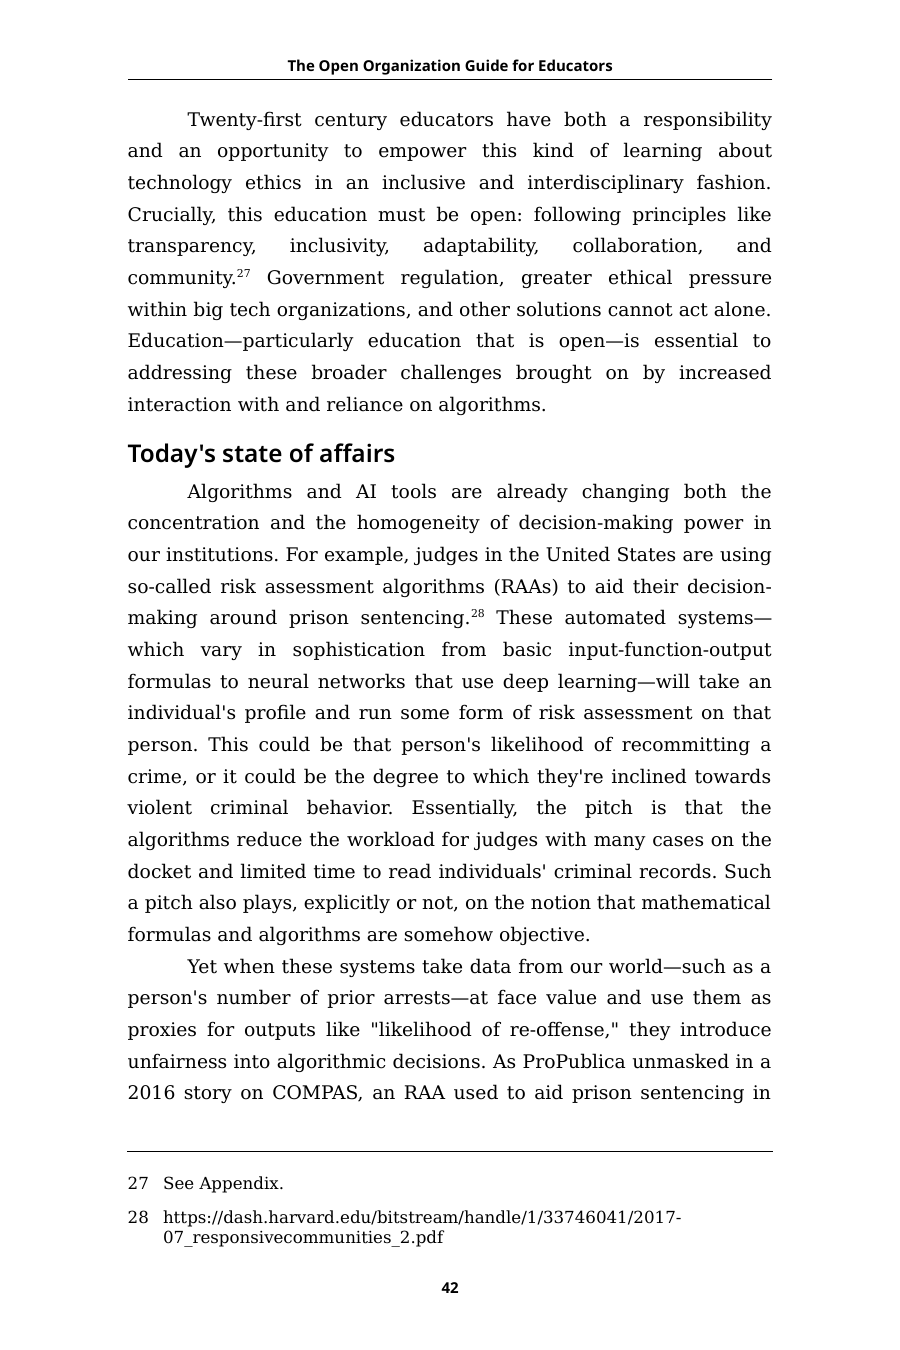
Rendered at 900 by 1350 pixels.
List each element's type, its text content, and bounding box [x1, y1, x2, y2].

subtitle Today's state of affairs [127, 440, 772, 468]
text https://dash.harvard.edu/bitstream/handle/1/33746041/2017-07_responsivecommunities_2.pdf [127, 1208, 772, 1247]
text Algorithms and AI tools are already changing both the concentration and the homogeneity of decision-making power in our institutions. For example, judges in the United States are using so-called risk assessment algorithms (RAAs) to aid their decision-making around prison sentencing. These automated systems—which vary in sophistication from basic input-function-output formulas to neural networks that use deep learning—will take an individual's profile and run some form of risk assessment on that person. This could be that person's likelihood of recommitting a crime, or it could be the degree to which they're inclined towards violent criminal behavior. Essentially, the pitch is that the algorithms reduce the workload for judges with many cases on the docket and limited time to read individuals' criminal records. Such a pitch also plays, explicitly or not, on the notion that mathematical formulas and algorithms are somehow objective. [127, 481, 772, 946]
text Yet when these systems take data from our world—such as a person's number of prior arrests—at face value and use them as proxies for outputs like "likelihood of re-offense," they introduce unfairness into algorithmic decisions. As ProPublica unmasked in a 2016 story on COMPAS, an RAA used to aid prison sentencing in [127, 956, 772, 1104]
text See Appendix. [127, 1174, 772, 1193]
text Twenty-first century educators have both a responsibility and an opportunity to empower this kind of learning about technology ethics in an inclusive and interdisciplinary fashion. Crucially, this education must be open: following principles like transparency, inclusivity, adaptability, collaboration, and community. Government regulation, greater ethical pressure within big tech organizations, and other solutions cannot act alone. Education—particularly education that is open—is essential to addressing these broader challenges brought on by increased interaction with and reliance on algorithms. [127, 109, 772, 416]
